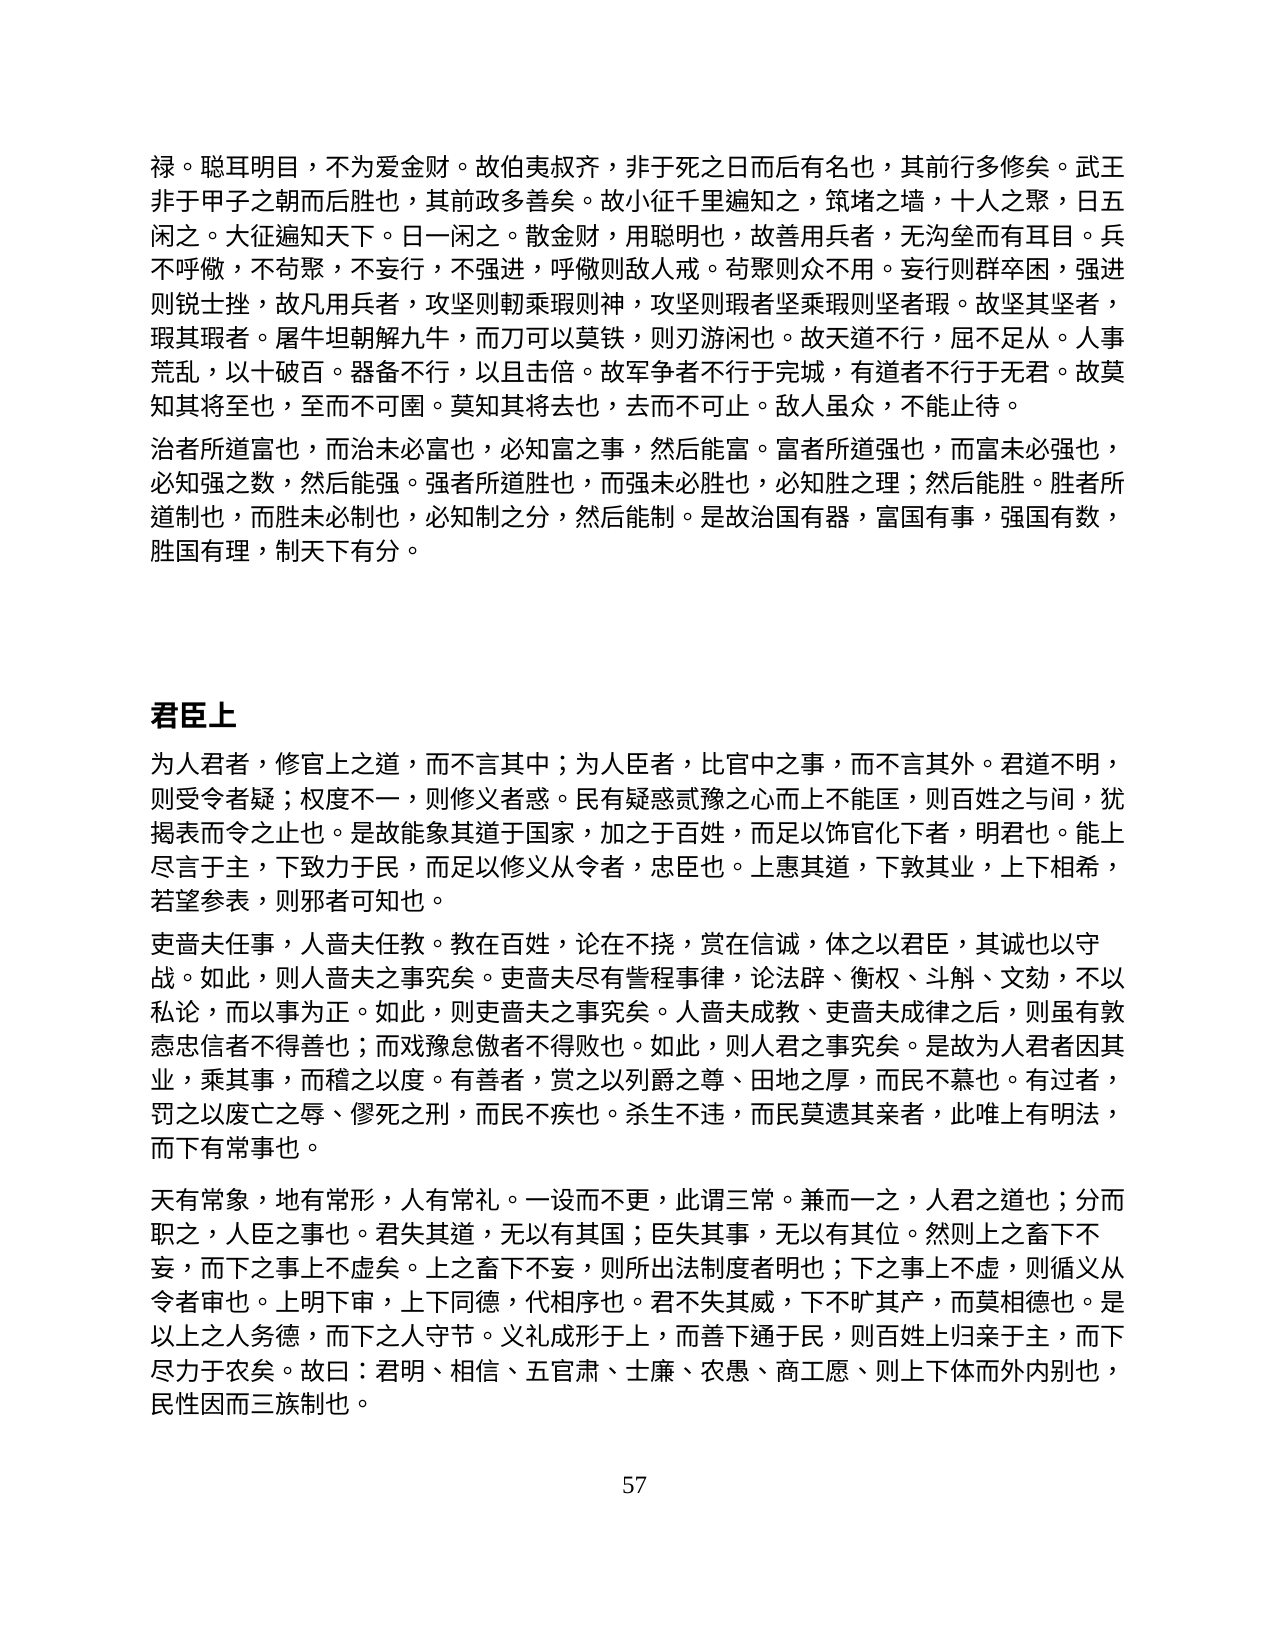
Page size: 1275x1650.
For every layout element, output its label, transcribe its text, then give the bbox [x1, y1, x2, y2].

text 为人君者，修官上之道，而不言其中；为人臣者，比官中之事，而不言其外。君道不明，则受令者疑；权度不一，则修义者惑。民有疑惑贰豫之心而上不能匡，则百姓之与间，犹揭表而令之止也。是故能象其道于国家，加之于百姓，而足以饰官化下者，明君也。能上尽言于主，下致力于民，而足以修义从令者，忠臣也。上惠其道，下敦其业，上下相希，若望参表，则邪者可知也。 [150, 747, 1125, 917]
subtitle 君臣上 [150, 695, 1125, 735]
text 天有常象，地有常形，人有常礼。一设而不更，此谓三常。兼而一之，人君之道也；分而职之，人臣之事也。君失其道，无以有其国；臣失其事，无以有其位。然则上之畜下不妄，而下之事上不虚矣。上之畜下不妄，则所出法制度者明也；下之事上不虚，则循义从令者审也。上明下审，上下同德，代相序也。君不失其威，下不旷其产，而莫相德也。是以上之人务德，而下之人守节。义礼成形于上，而善下通于民，则百姓上归亲于主，而下尽力于农矣。故曰：君明、相信、五官肃、士廉、农愚、商工愿、则上下体而外内别也，民性因而三族制也。 [150, 1183, 1125, 1421]
text 治者所道富也，而治未必富也，必知富之事，然后能富。富者所道强也，而富未必强也，必知强之数，然后能强。强者所道胜也，而强未必胜也，必知胜之理；然后能胜。胜者所道制也，而胜未必制也，必知制之分，然后能制。是故治国有器，富国有事，强国有数，胜国有理，制天下有分。 [150, 431, 1125, 568]
text 禄。聪耳明目，不为爱金财。故伯夷叔齐，非于死之日而后有名也，其前行多修矣。武王非于甲子之朝而后胜也，其前政多善矣。故小征千里遍知之，筑堵之墙，十人之聚，日五闲之。大征遍知天下。日一闲之。散金财，用聪明也，故善用兵者，无沟垒而有耳目。兵不呼儆，不茍聚，不妄行，不强进，呼儆则敌人戒。茍聚则众不用。妄行则群卒困，强进则锐士挫，故凡用兵者，攻坚则軔乘瑕则神，攻坚则瑕者坚乘瑕则坚者瑕。故坚其坚者，瑕其瑕者。屠牛坦朝解九牛，而刀可以莫铁，则刃游闲也。故天道不行，屈不足从。人事荒乱，以十破百。器备不行，以且击倍。故军争者不行于完城，有道者不行于无君。故莫知其将至也，至而不可圉。莫知其将去也，去而不可止。敌人虽众，不能止待。 [150, 150, 1125, 422]
text 吏啬夫任事，人啬夫任教。教在百姓，论在不挠，赏在信诚，体之以君臣，其诚也以守战。如此，则人啬夫之事究矣。吏啬夫尽有訾程事律，论法辟、衡权、斗斛、文劾，不以私论，而以事为正。如此，则吏啬夫之事究矣。人啬夫成教、吏啬夫成律之后，则虽有敦悫忠信者不得善也；而戏豫怠傲者不得败也。如此，则人君之事究矣。是故为人君者因其业，乘其事，而稽之以度。有善者，赏之以列爵之尊、田地之厚，而民不慕也。有过者，罚之以废亡之辱、僇死之刑，而民不疾也。杀生不违，而民莫遗其亲者，此唯上有明法，而下有常事也。 [150, 926, 1125, 1165]
